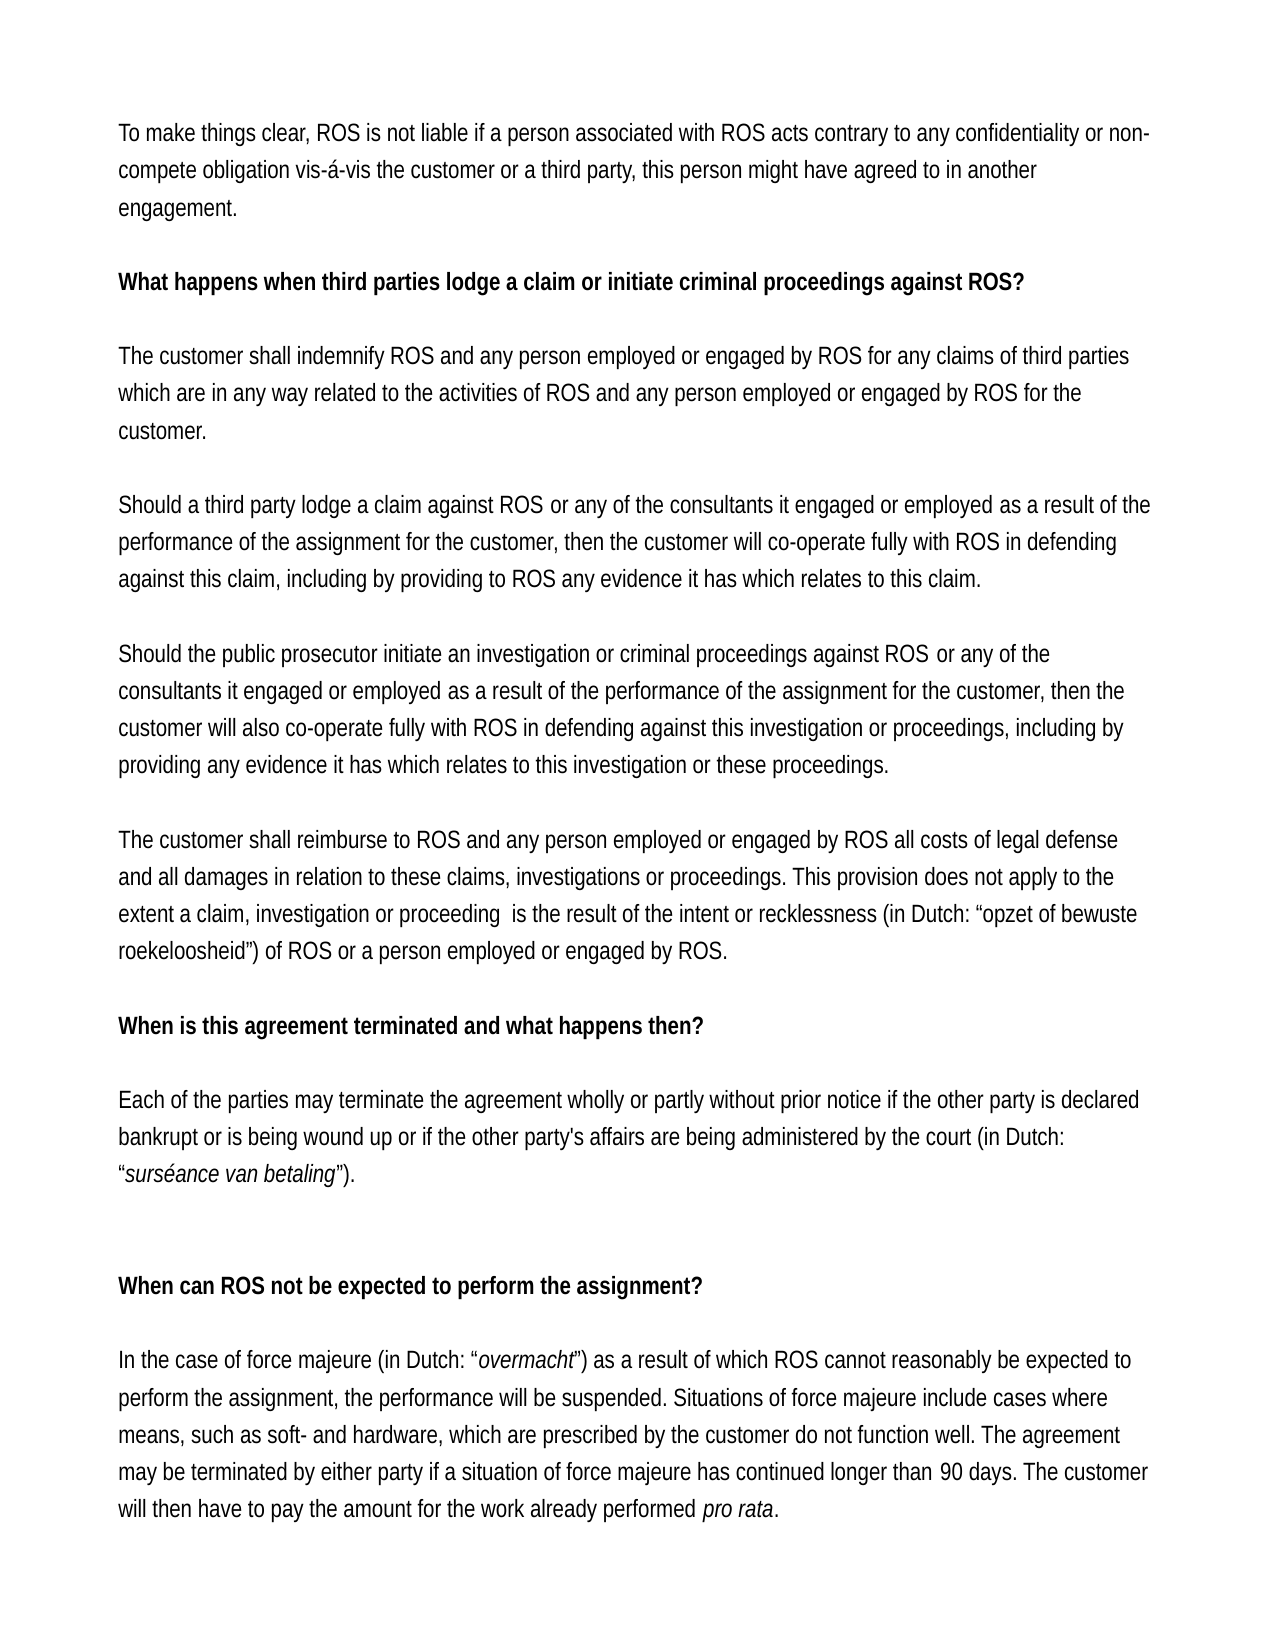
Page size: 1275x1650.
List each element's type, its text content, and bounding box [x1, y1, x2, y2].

text In the case of force majeure (in Dutch: “overmacht”) as a result of which ROS cannot reasonably be expected to perform the assignment, the performance will be suspended. Situations of force majeure include cases where means, such as soft- and hardware, which are prescribed by the customer do not function well. The agreement may be terminated by either party if a situation of force majeure has continued longer than 90 days. The customer will then have to pay the amount for the work already performed pro rata. [118, 1345, 1157, 1523]
text To make things clear, ROS is not liable if a person associated with ROS acts contrary to any confidentiality or non-compete obligation vis-á-vis the customer or a third party, this person might have agreed to in another engagement. [118, 118, 1157, 221]
text Should the public prosecutor initiate an investigation or criminal proceedings against ROS or any of the consultants it engaged or employed as a result of the performance of the assignment for the customer, then the customer will also co-operate fully with ROS in defending against this investigation or proceedings, including by providing any evidence it has which relates to this investigation or these proceedings. [118, 639, 1157, 779]
text What happens when third parties lodge a claim or initiate criminal proceedings against ROS? [118, 267, 1157, 296]
text The customer shall indemnify ROS and any person employed or engaged by ROS for any claims of third parties which are in any way related to the activities of ROS and any person employed or engaged by ROS for the customer. [118, 341, 1157, 444]
text When can ROS not be expected to perform the assignment? [118, 1271, 1157, 1299]
text Should a third party lodge a claim against ROS or any of the consultants it engaged or employed as a result of the performance of the assignment for the customer, then the customer will co-operate fully with ROS in defending against this claim, including by providing to ROS any evidence it has which relates to this claim. [118, 490, 1157, 593]
text When is this agreement terminated and what happens then? [118, 1011, 1157, 1039]
text The customer shall reimburse to ROS and any person employed or engaged by ROS all costs of legal defense and all damages in relation to these claims, investigations or proceedings. This provision does not apply to the extent a claim, investigation or proceeding is the result of the intent or recklessness (in Dutch: “opzet of bewuste roekeloosheid”) of ROS or a person employed or engaged by ROS. [118, 825, 1157, 965]
text Each of the parties may terminate the agreement wholly or partly without prior notice if the other party is declared bankrupt or is being wound up or if the other party's affairs are being administered by the court (in Dutch: “surséance van betaling”). [118, 1085, 1157, 1188]
